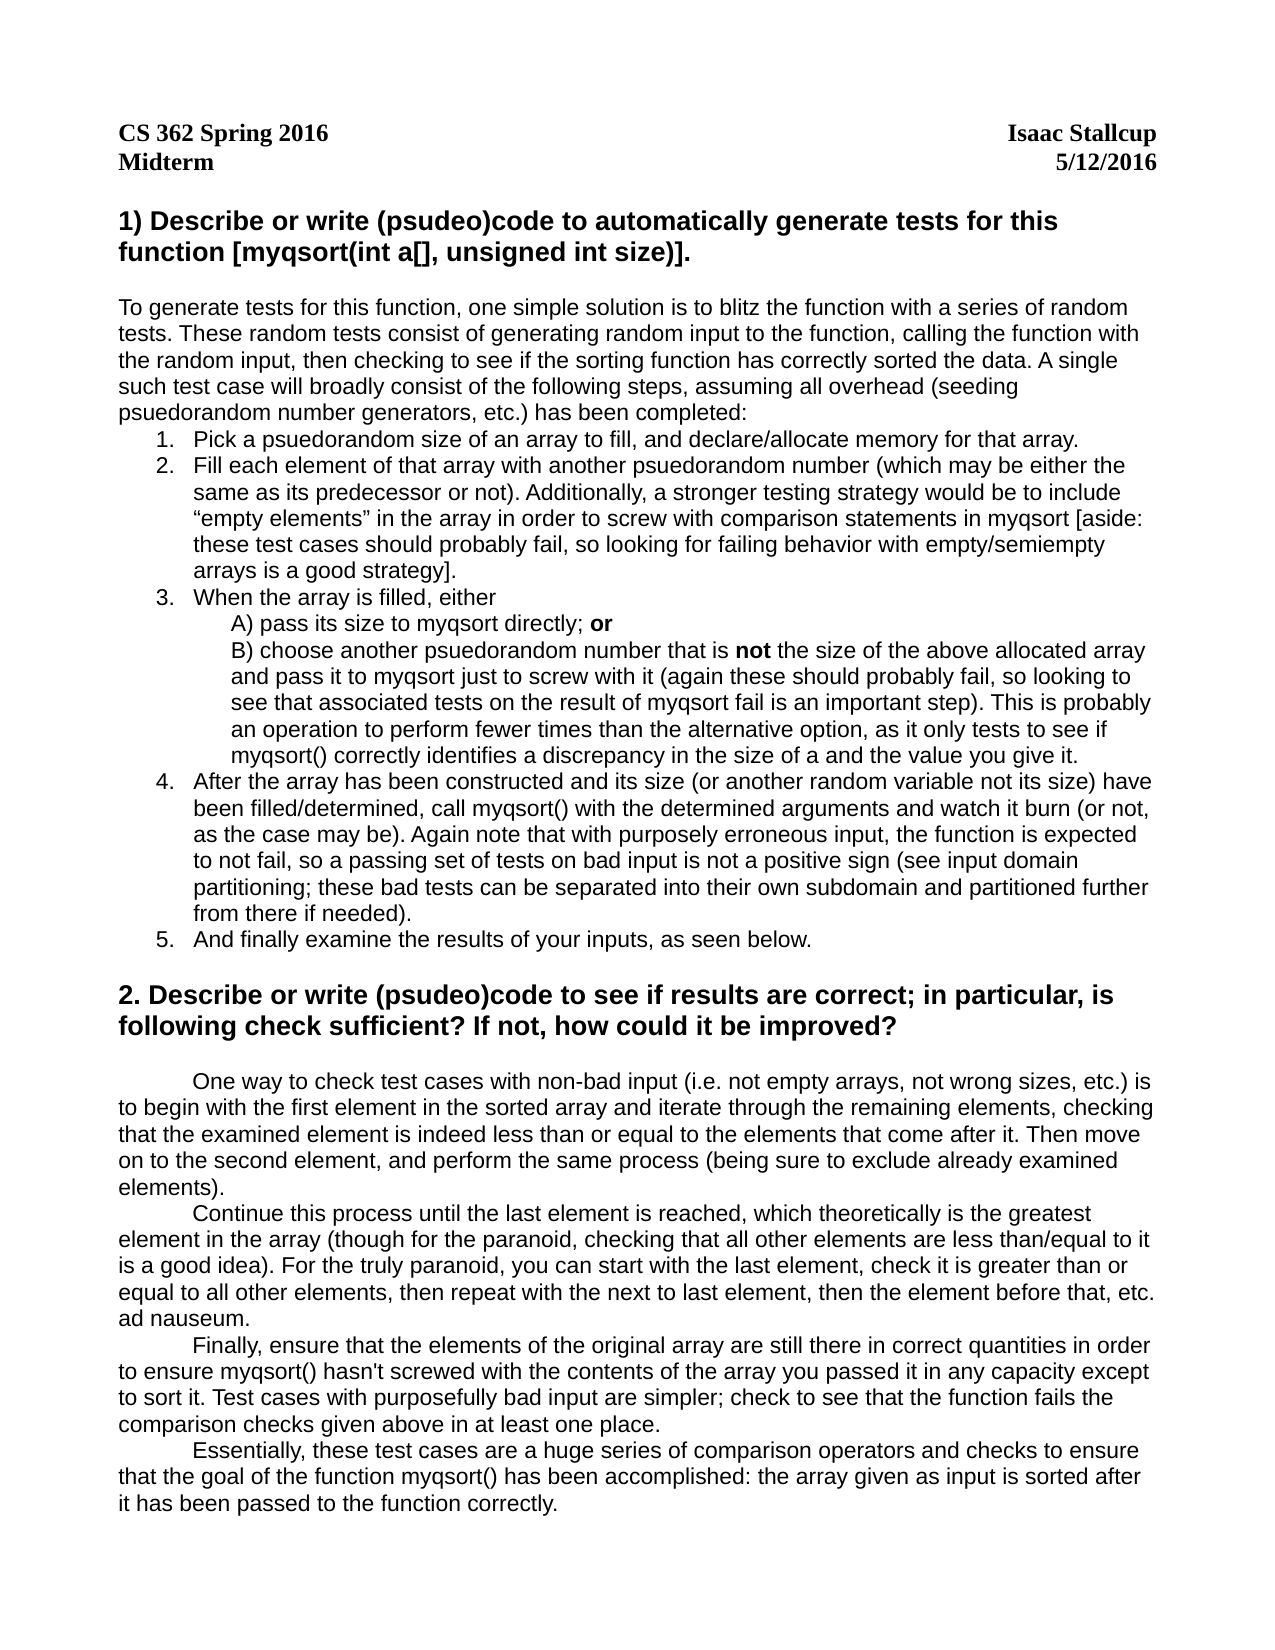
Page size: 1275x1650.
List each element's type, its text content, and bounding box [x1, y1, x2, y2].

text 1) Describe or write (psudeo)code to automatically generate tests for this function [myqsort(int a[], unsigned int size)]. [118, 205, 1157, 268]
text Continue this process until the last element is reached, which theoretically is the greatest element in the array (though for the paranoid, checking that all other elements are less than/equal to it is a good idea). For the truly paranoid, you can start with the last element, check it is greater than or equal to all other elements, then repeat with the next to last element, then the element before that, etc. ad nauseum. [118, 1200, 1157, 1332]
list And finally examine the results of your inputs, as seen below. [156, 926, 1157, 953]
list Pick a psuedorandom size of an array to fill, and declare/allocate memory for that array. [156, 426, 1157, 452]
text One way to check test cases with non-bad input (i.e. not empty arrays, not wrong sizes, etc.) is to begin with the first element in the sorted array and iterate through the remaining elements, checking that the examined element is indeed less than or equal to the elements that come after it. Then move on to the second element, and perform the same process (being sure to exclude already examined elements). [118, 1068, 1157, 1200]
text Finally, ensure that the elements of the original array are still there in correct quantities in order to ensure myqsort() hasn't screwed with the contents of the array you passed it in any capacity except to sort it. Test cases with purposefully bad input are simpler; check to see that the function fails the comparison checks given above in at least one place. [118, 1332, 1157, 1437]
text To generate tests for this function, one simple solution is to blitz the function with a series of random tests. These random tests consist of generating random input to the function, calling the function with the random input, then checking to see if the sorting function has correctly sorted the data. A single such test case will broadly consist of the following steps, assuming all overhead (seeding psuedorandom number generators, etc.) has been completed: [118, 294, 1157, 426]
list Fill each element of that array with another psuedorandom number (which may be either the same as its predecessor or not). Additionally, a stronger testing strategy would be to include “empty elements” in the array in order to screw with comparison statements in myqsort [aside: these test cases should probably fail, so looking for failing behavior with empty/semiempty arrays is a good strategy]. [156, 452, 1157, 584]
text 2. Describe or write (psudeo)code to see if results are correct; in particular, is following check sufficient? If not, how could it be improved? [118, 979, 1157, 1042]
list After the array has been constructed and its size (or another random variable not its size) have been filled/determined, call myqsort() with the determined arguments and watch it burn (or not, as the case may be). Again note that with purposely erroneous input, the function is expected to not fail, so a passing set of tests on bad input is not a positive sign (see input domain partitioning; these bad tests can be separated into their own subdomain and partitioned further from there if needed). [156, 768, 1157, 926]
list When the array is filled, either [156, 584, 1157, 610]
text Essentially, these test cases are a huge series of comparison operators and checks to ensure that the goal of the function myqsort() has been accomplished: the array given as input is sorted after it has been passed to the function correctly. [118, 1437, 1157, 1516]
list A) pass its size to myqsort directly; or [193, 610, 1157, 637]
list B) choose another psuedorandom number that is not the size of the above allocated array and pass it to myqsort just to screw with it (again these should probably fail, so looking to see that associated tests on the result of myqsort fail is an important step). This is probably an operation to perform fewer times than the alternative option, as it only tests to see if myqsort() correctly identifies a discrepancy in the size of a and the value you give it. [193, 637, 1157, 768]
